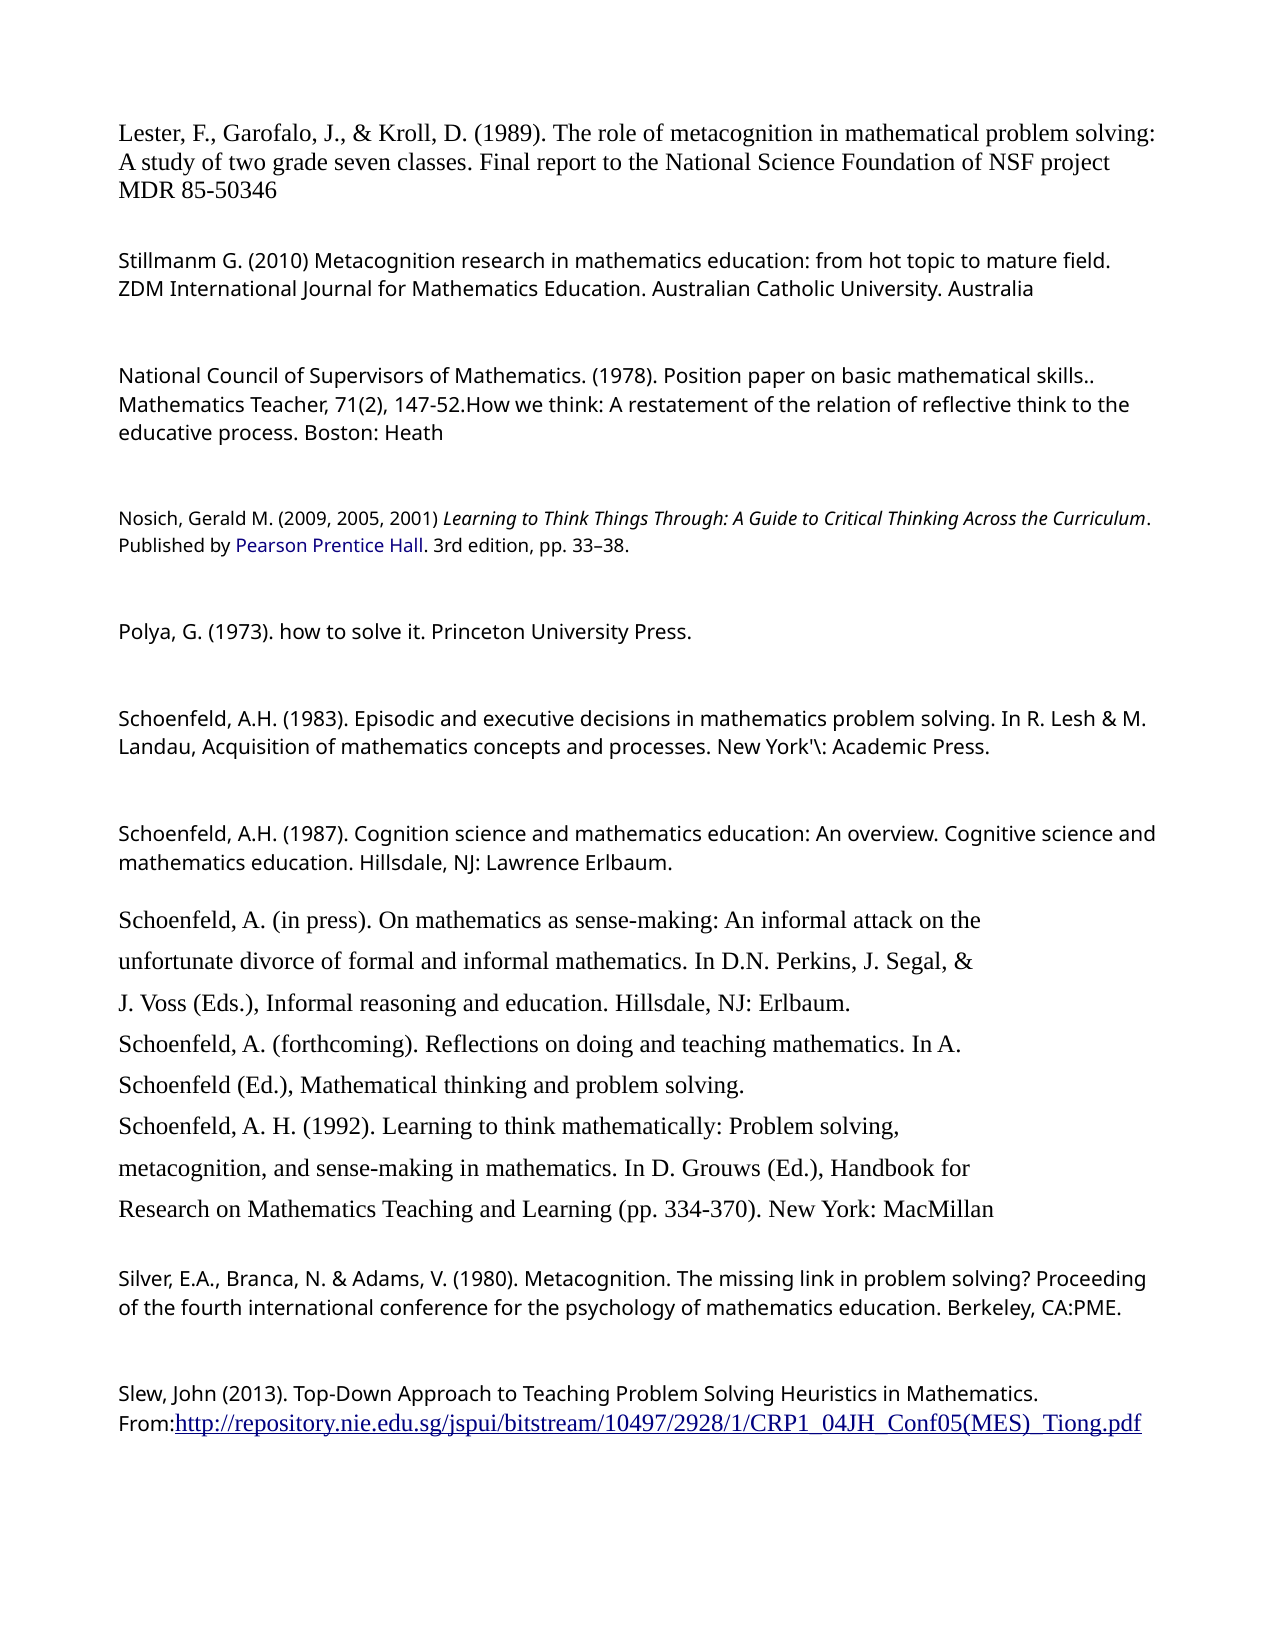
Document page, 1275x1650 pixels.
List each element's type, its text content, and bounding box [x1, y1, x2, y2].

text Schoenfeld, A.H. (1983). Episodic and executive decisions in mathematics problem solving. In R. Lesh & M. Landau, Acquisition of mathematics concepts and processes. New York'\: Academic Press. [118, 704, 1157, 761]
text Slew, John (2013). Top-Down Approach to Teaching Problem Solving Heuristics in Mathematics. From:http://repository.nie.edu.sg/jspui/bitstream/10497/2928/1/CRP1_04JH_Conf05(MES)_Tiong.pdf [118, 1379, 1157, 1437]
text Nosich, Gerald M. (2009, 2005, 2001) Learning to Think Things Through: A Guide to Critical Thinking Across the Curriculum. Published by Pearson Prentice Hall. 3rd edition, pp. 33–38. [118, 505, 1157, 559]
text Schoenfeld, A. (forthcoming). Reflections on doing and teaching mathematics. In A. [118, 1029, 1157, 1058]
text unfortunate divorce of formal and informal mathematics. In D.N. Perkins, J. Segal, & [118, 946, 1157, 975]
text Schoenfeld (Ed.), Mathematical thinking and problem solving. [118, 1070, 1157, 1099]
text Schoenfeld, A.H. (1987). Cognition science and mathematics education: An overview. Cognitive science and mathematics education. Hillsdale, NJ: Lawrence Erlbaum. [118, 819, 1157, 876]
text Research on Mathematics Teaching and Learning (pp. 334-370). New York: MacMillan [118, 1194, 1157, 1223]
text metacognition, and sense-making in mathematics. In D. Grouws (Ed.), Handbook for [118, 1153, 1157, 1181]
text Lester, F., Garofalo, J., & Kroll, D. (1989). The role of metacognition in mathematical problem solving: A study of two grade seven classes. Final report to the National Science Foundation of NSF project MDR 85-50346 [118, 118, 1157, 204]
text J. Voss (Eds.), Informal reasoning and education. Hillsdale, NJ: Erlbaum. [118, 988, 1157, 1016]
text Schoenfeld, A. (in press). On mathematics as sense-making: An informal attack on the [118, 905, 1157, 934]
text Schoenfeld, A. H. (1992). Learning to think mathematically: Problem solving, [118, 1111, 1157, 1140]
text Stillmanm G. (2010) Metacognition research in mathematics education: from hot topic to mature field. ZDM International Journal for Mathematics Education. Australian Catholic University. Australia [118, 246, 1157, 303]
text Polya, G. (1973). how to solve it. Princeton University Press. [118, 617, 1157, 646]
text Silver, E.A., Branca, N. & Adams, V. (1980). Metacognition. The missing link in problem solving? Proceeding of the fourth international conference for the psychology of mathematics education. Berkeley, CA:PME. [118, 1264, 1157, 1321]
text National Council of Supervisors of Mathematics. (1978). Position paper on basic mathematical skills.. Mathematics Teacher, 71(2), 147-52.How we think: A restatement of the relation of reflective think to the educative process. Boston: Heath [118, 361, 1157, 447]
